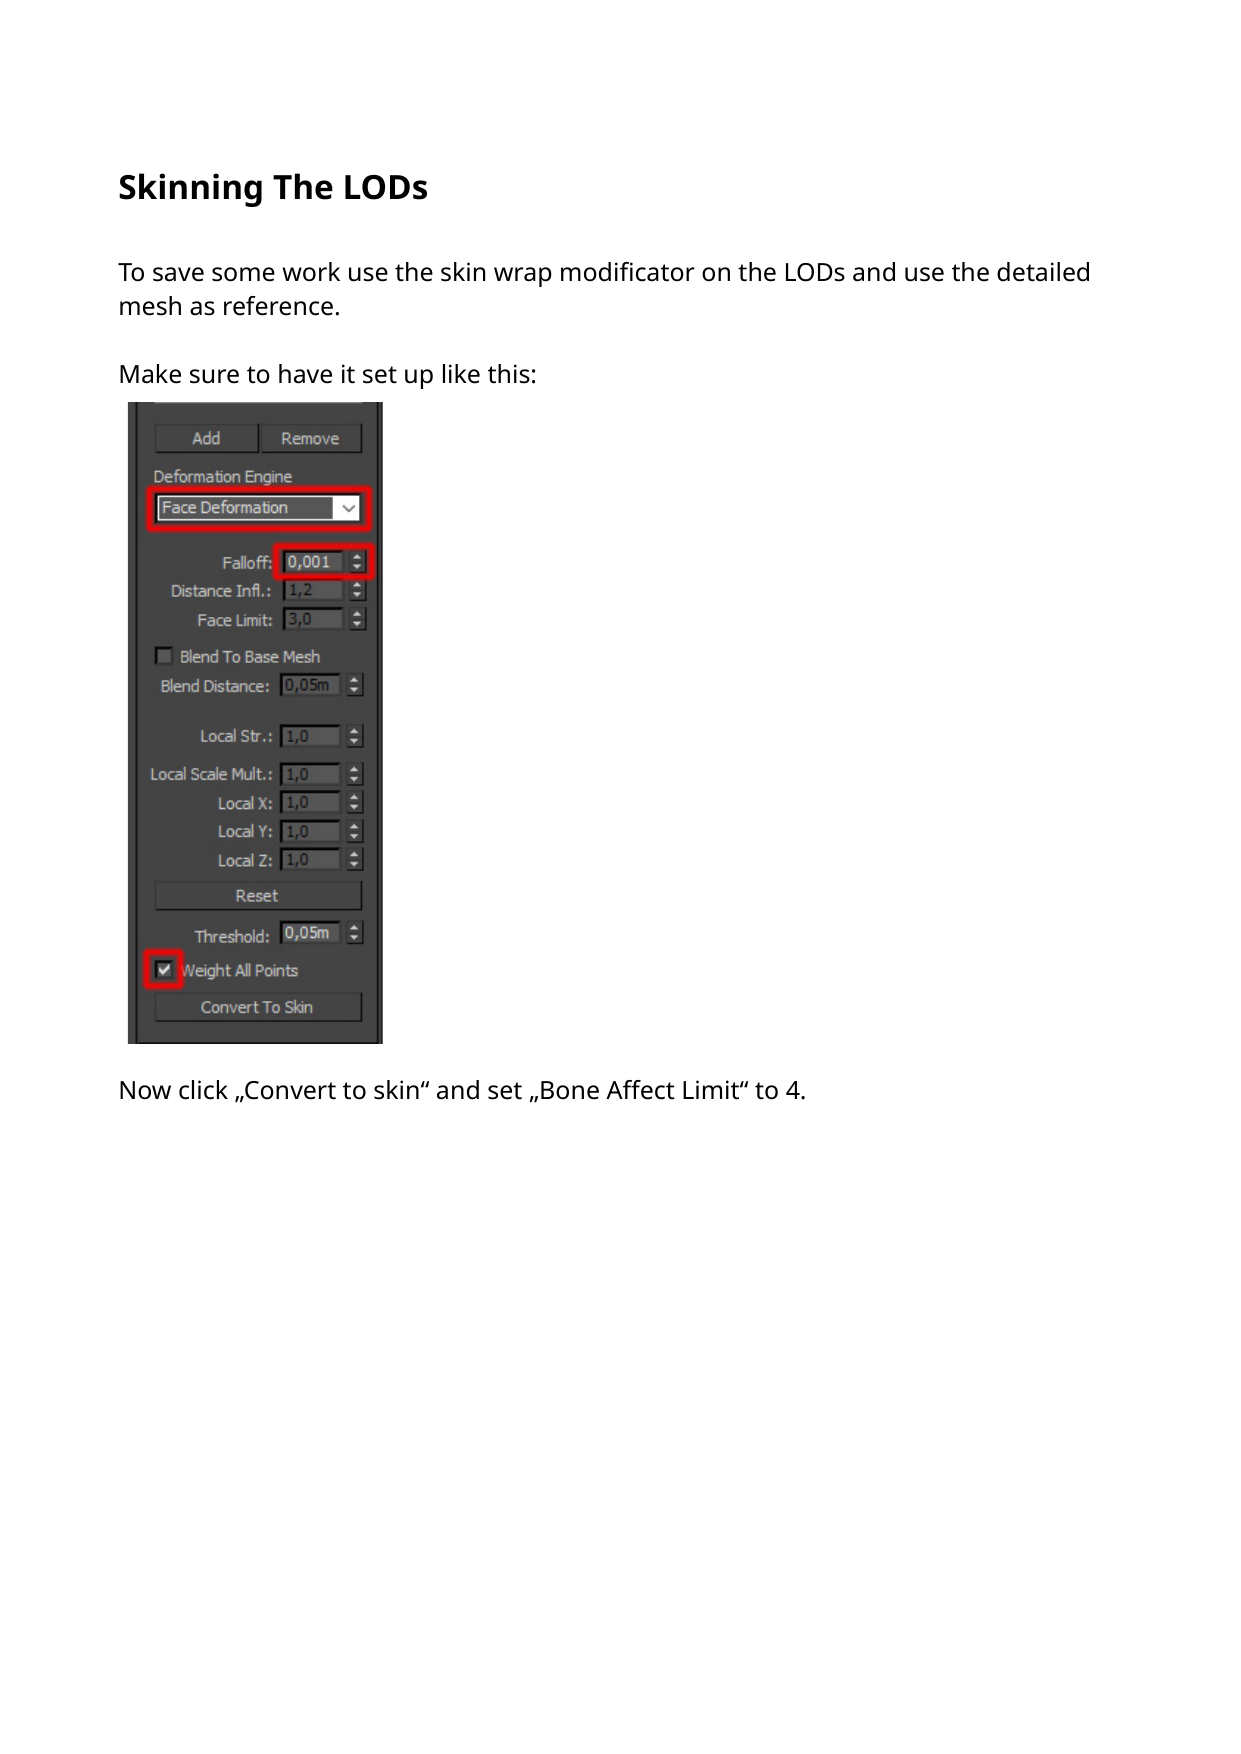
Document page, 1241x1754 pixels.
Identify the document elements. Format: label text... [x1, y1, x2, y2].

text Make sure to have it set up like this: [118, 357, 1122, 391]
text Skinning The LODs [118, 163, 1122, 209]
text To save some work use the skin wrap modificator on the LODs and use the detailed mesh as reference. [118, 254, 1122, 322]
text Now click „Convert to skin“ and set „Bone Affect Limit“ to 4. [118, 1073, 1122, 1107]
